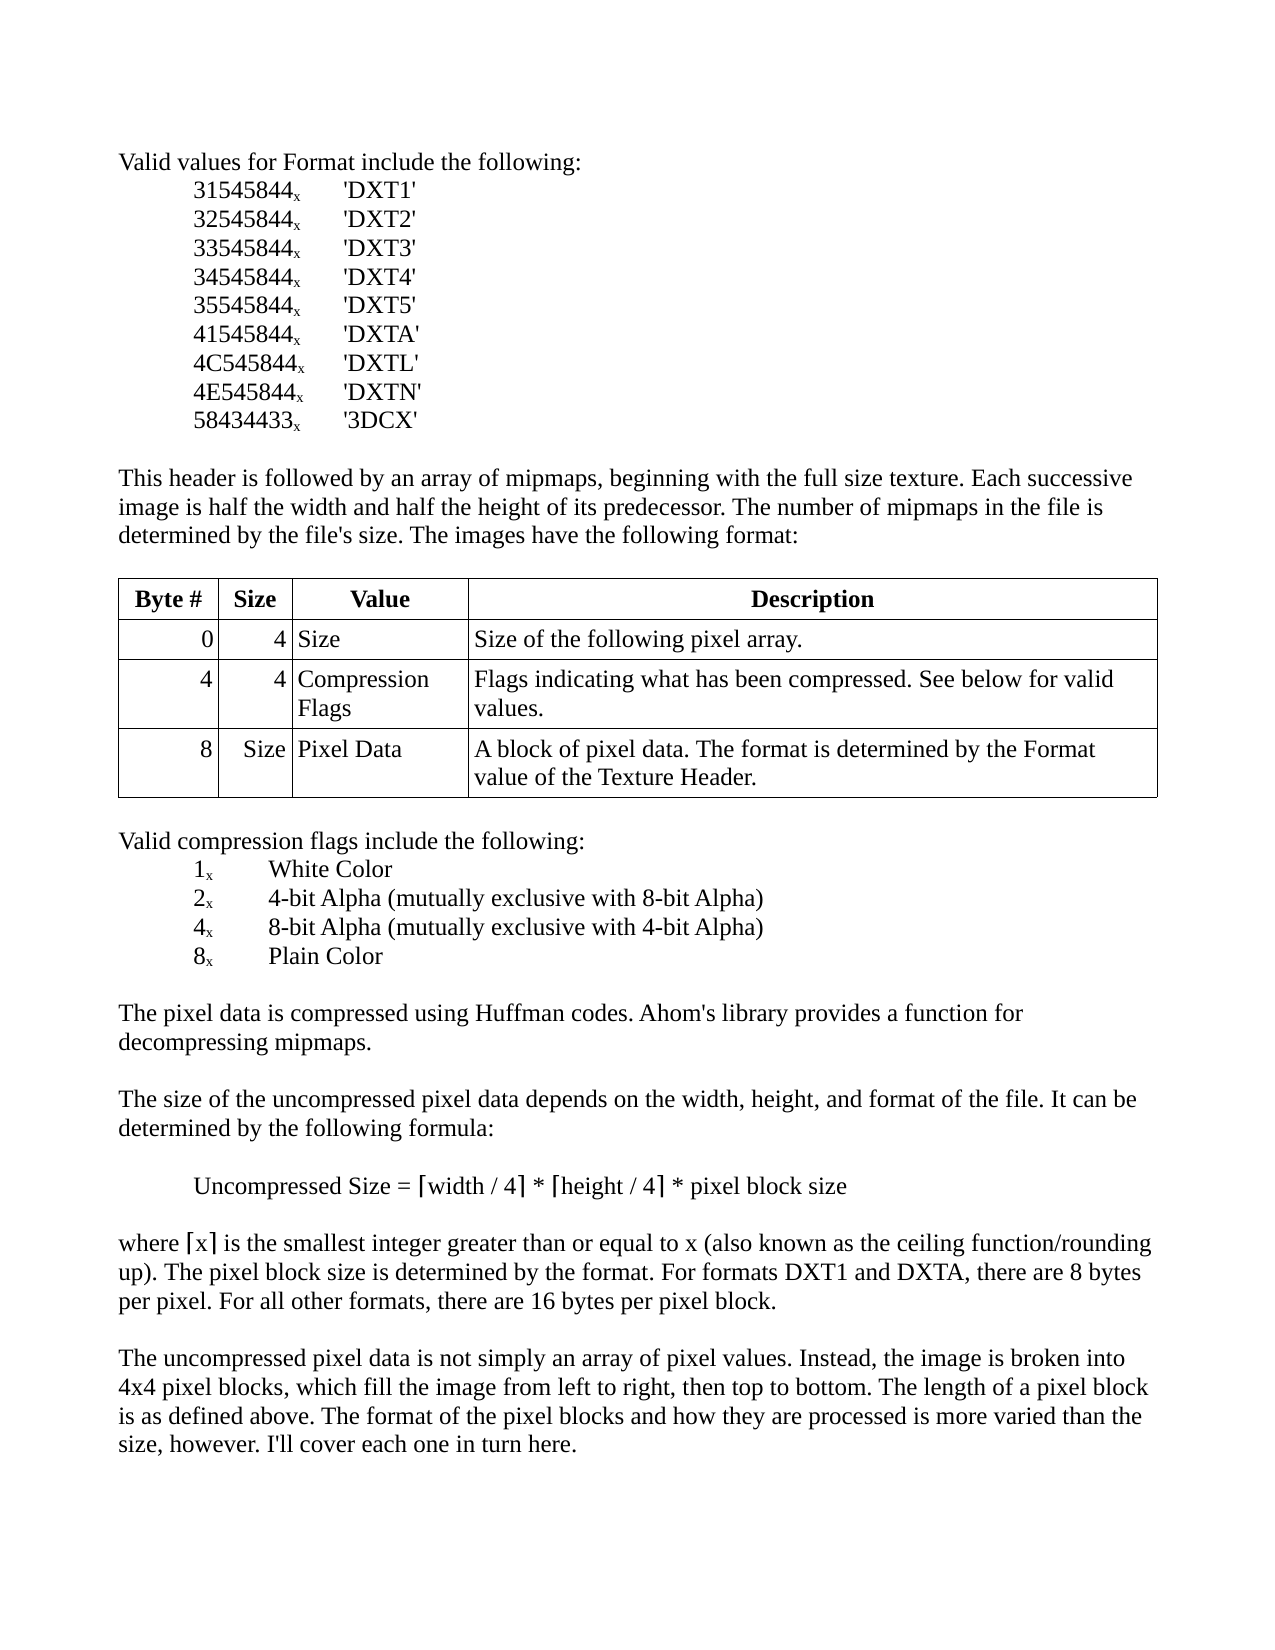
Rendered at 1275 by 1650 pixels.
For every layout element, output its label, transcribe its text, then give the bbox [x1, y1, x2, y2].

text This header is followed by an array of mipmaps, beginning with the full size texture. Each successive image is half the width and half the height of its predecessor. The number of mipmaps in the file is determined by the file's size. The images have the following format: [118, 463, 1157, 549]
table_cell 4 [119, 660, 218, 728]
text 58434433x '3DCX' [118, 406, 1157, 434]
table_cell 4 [219, 660, 292, 728]
table_cell Flags indicating what has been compressed. See below for valid values. [469, 660, 1157, 728]
text 4C545844x 'DXTL' [118, 348, 1157, 377]
text 34545844x 'DXT4' [118, 262, 1157, 291]
table_cell Compression Flags [293, 660, 468, 728]
table_cell 8 [119, 729, 218, 797]
table_cell Pixel Data [293, 729, 468, 797]
text where ⌈x⌉ is the smallest integer greater than or equal to x (also known as the ceiling function/rounding up). The pixel block size is determined by the format. For formats DXT1 and DXTA, there are 8 bytes per pixel. For all other formats, there are 16 bytes per pixel block. [118, 1228, 1157, 1314]
table_header Value [293, 579, 468, 618]
text 2x 4-bit Alpha (mutually exclusive with 8-bit Alpha) [118, 883, 1157, 912]
text 41545844x 'DXTA' [118, 319, 1157, 348]
table_cell A block of pixel data. The format is determined by the Format value of the Texture Header. [469, 729, 1157, 797]
text The size of the uncompressed pixel data depends on the width, height, and format of the file. It can be determined by the following formula: [118, 1084, 1157, 1142]
text 35545844x 'DXT5' [118, 291, 1157, 319]
table_header Byte # [119, 579, 218, 618]
table_cell Size of the following pixel array. [469, 620, 1157, 659]
text 32545844x 'DXT2' [118, 204, 1157, 233]
text 4E545844x 'DXTN' [118, 377, 1157, 406]
table_cell 0 [119, 620, 218, 659]
text Valid compression flags include the following: [118, 826, 1157, 854]
text 8x Plain Color [118, 941, 1157, 969]
table_header Description [469, 579, 1157, 618]
text Uncompressed Size = ⌈width / 4⌉ * ⌈height / 4⌉ * pixel block size [118, 1171, 1157, 1199]
text The pixel data is compressed using Huffman codes. Ahom's library provides a function for decompressing mipmaps. [118, 998, 1157, 1056]
table_cell Size [219, 729, 292, 797]
text 4x 8-bit Alpha (mutually exclusive with 4-bit Alpha) [118, 912, 1157, 941]
text The uncompressed pixel data is not simply an array of pixel values. Instead, the image is broken into 4x4 pixel blocks, which fill the image from left to right, then top to bottom. The length of a pixel block is as defined above. The format of the pixel blocks and how they are processed is more varied than the size, however. I'll cover each one in turn here. [118, 1343, 1157, 1458]
text 1x White Color [118, 854, 1157, 883]
text 31545844x 'DXT1' [118, 176, 1157, 204]
text 33545844x 'DXT3' [118, 233, 1157, 262]
table_cell 4 [219, 620, 292, 659]
table_header Size [219, 579, 292, 618]
text Valid values for Format include the following: [118, 147, 1157, 176]
table_cell Size [293, 620, 468, 659]
